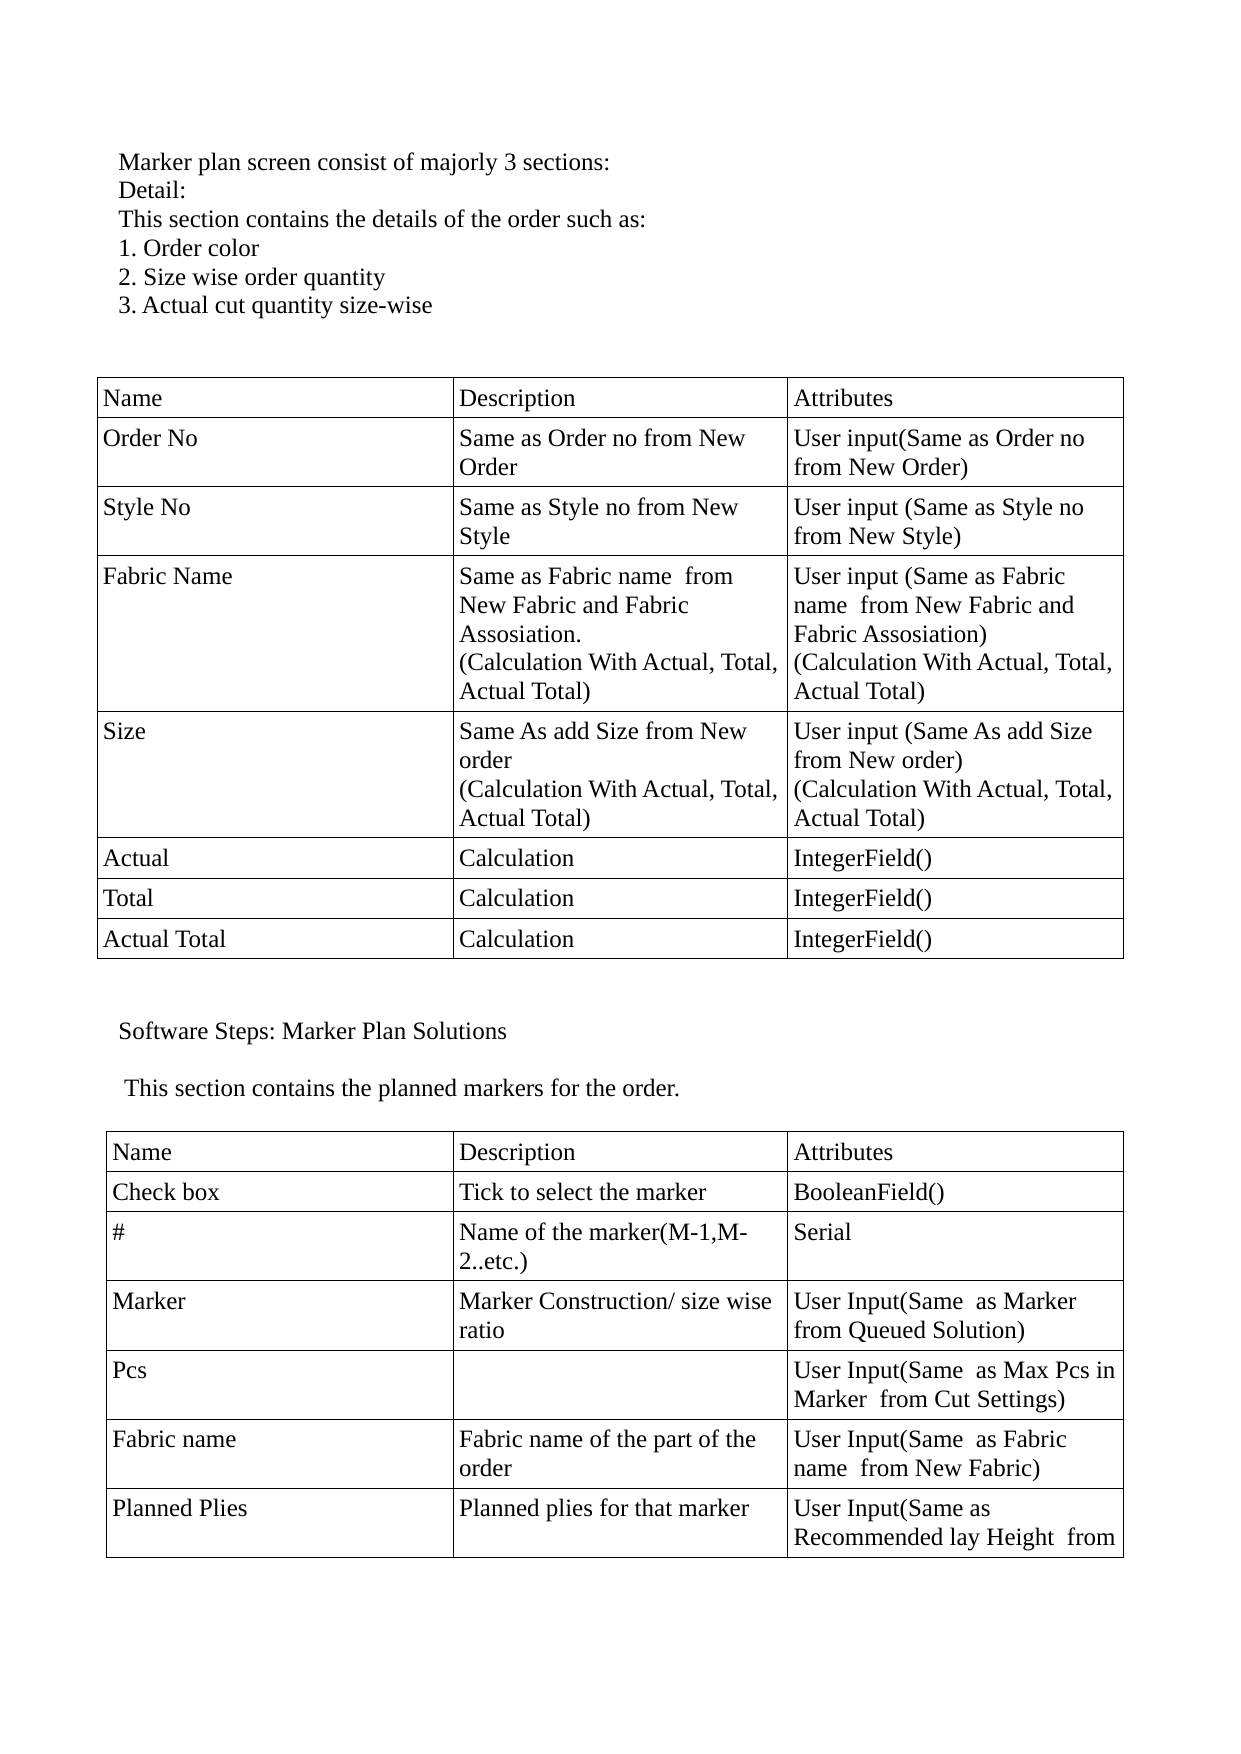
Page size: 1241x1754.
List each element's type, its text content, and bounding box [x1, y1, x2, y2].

table_cell # [107, 1212, 453, 1280]
table_cell Calculation [454, 919, 787, 958]
table_cell IntegerField() [788, 838, 1123, 877]
table_cell Same As add Size from New order (Calculation With Actual, Total, Actual Total) [454, 712, 787, 837]
table_cell User input (Same as Fabric name from New Fabric and Fabric Assosiation) (Calculation With Actual, Total, Actual Total) [788, 556, 1123, 711]
table_cell Same as Order no from New Order [454, 418, 787, 486]
table_cell User Input(Same as Recommended lay Height from [788, 1489, 1123, 1557]
table_cell Size [98, 712, 453, 837]
table_cell Name of the marker(M-1,M-2..etc.) [454, 1212, 787, 1280]
table_cell Marker Construction/ size wise ratio [454, 1281, 787, 1349]
table_cell Planned Plies [107, 1489, 453, 1557]
table_cell Pcs [107, 1351, 453, 1418]
table_header Attributes [788, 378, 1123, 417]
table_cell User input(Same as Order no from New Order) [788, 418, 1123, 486]
table_cell User Input(Same as Fabric name from New Fabric) [788, 1420, 1123, 1488]
table_header Name [107, 1132, 453, 1171]
table_header Name [98, 378, 453, 417]
table_cell Same as Fabric name from New Fabric and Fabric Assosiation. (Calculation With Actual, Total, Actual Total) [454, 556, 787, 711]
table_cell IntegerField() [788, 879, 1123, 918]
text 3. Actual cut quantity size-wise [118, 291, 1122, 319]
text 2. Size wise order quantity [118, 262, 1122, 291]
table_cell BooleanField() [788, 1172, 1123, 1211]
table_cell Fabric name [107, 1420, 453, 1488]
table_cell Marker [107, 1281, 453, 1349]
table_cell Total [98, 879, 453, 918]
text Software Steps: Marker Plan Solutions [118, 1016, 1122, 1044]
table_cell [454, 1351, 787, 1418]
text Detail: [118, 176, 1122, 204]
table_cell Fabric name of the part of the order [454, 1420, 787, 1488]
table_cell IntegerField() [788, 919, 1123, 958]
table_cell Calculation [454, 838, 787, 877]
table_cell Planned plies for that marker [454, 1489, 787, 1557]
table_cell Tick to select the marker [454, 1172, 787, 1211]
table_cell Actual [98, 838, 453, 877]
table_cell Check box [107, 1172, 453, 1211]
table_cell Actual Total [98, 919, 453, 958]
table_cell User input (Same as Style no from New Style) [788, 487, 1123, 555]
text This section contains the details of the order such as: [118, 204, 1122, 233]
table_header Attributes [788, 1132, 1123, 1171]
table_header Description [454, 378, 787, 417]
table_cell Fabric Name [98, 556, 453, 711]
table_cell User input (Same As add Size from New order) (Calculation With Actual, Total, Actual Total) [788, 712, 1123, 837]
table_cell Order No [98, 418, 453, 486]
text Marker plan screen consist of majorly 3 sections: [118, 147, 1122, 176]
table_cell User Input(Same as Marker from Queued Solution) [788, 1281, 1123, 1349]
table_cell Style No [98, 487, 453, 555]
table_header Description [454, 1132, 787, 1171]
table_cell Same as Style no from New Style [454, 487, 787, 555]
text 1. Order color [118, 233, 1122, 262]
text This section contains the planned markers for the order. [118, 1073, 1122, 1102]
table_cell Serial [788, 1212, 1123, 1280]
table_cell Calculation [454, 879, 787, 918]
table_cell User Input(Same as Max Pcs in Marker from Cut Settings) [788, 1351, 1123, 1418]
